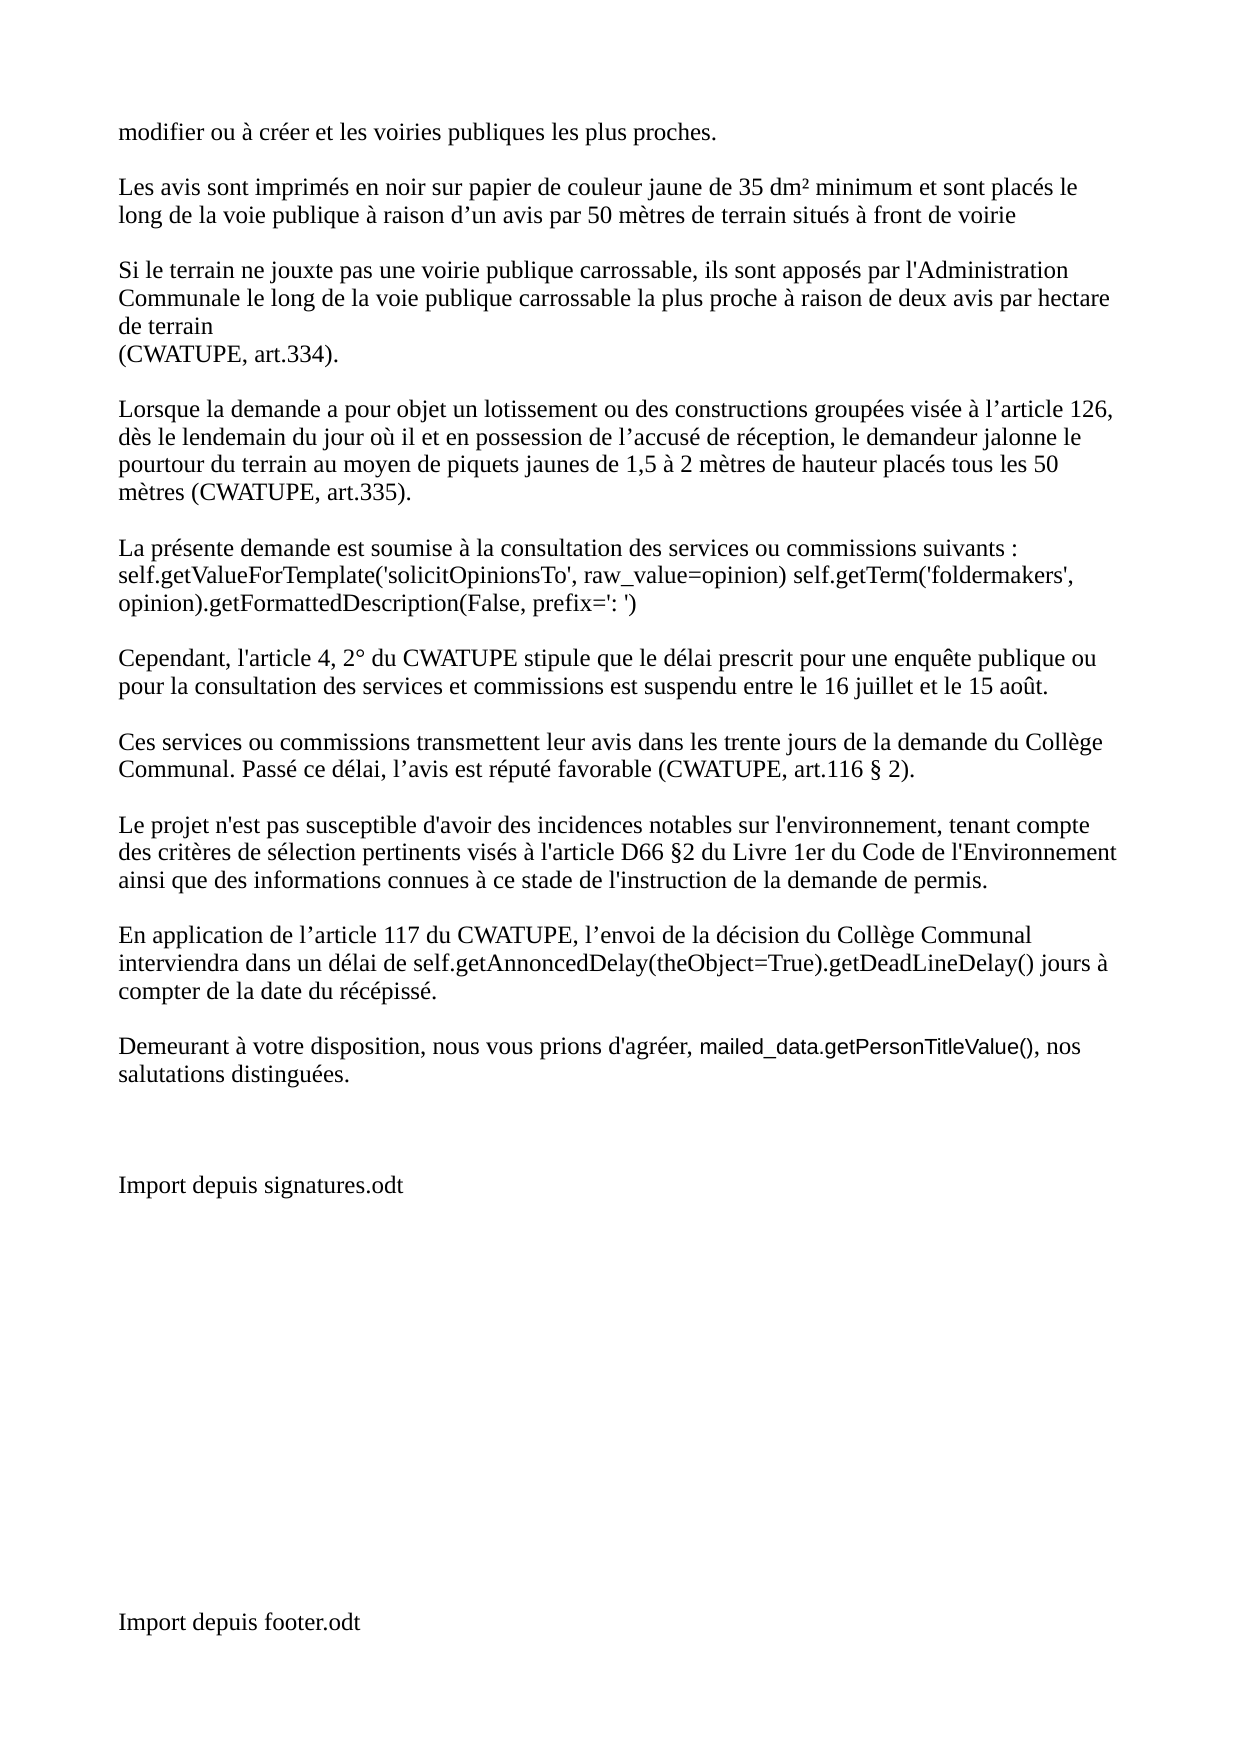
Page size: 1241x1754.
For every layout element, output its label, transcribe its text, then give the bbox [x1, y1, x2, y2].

text self.getValueForTemplate('solicitOpinionsTo', raw_value=opinion) self.getTerm('foldermakers', opinion).getFormattedDescription(False, prefix=': ') [118, 561, 1122, 617]
text En application de l’article 117 du CWATUPE, l’envoi de la décision du Collège Communal interviendra dans un délai de self.getAnnoncedDelay(theObject=True).getDeadLineDelay() jours à compter de la date du récépissé. [118, 922, 1122, 1005]
text Cependant, l'article 4, 2° du CWATUPE stipule que le délai prescrit pour une enquête publique ou pour la consultation des services et commissions est suspendu entre le 16 juillet et le 15 août. [118, 617, 1122, 700]
text La présente demande est soumise à la consultation des services ou commissions suivants : [118, 506, 1122, 561]
text Import depuis signatures.odt [118, 1171, 1122, 1199]
text Ces services ou commissions transmettent leur avis dans les trente jours de la demande du Collège Communal. Passé ce délai, l’avis est réputé favorable (CWATUPE, art.116 § 2). [118, 700, 1122, 783]
text Demeurant à votre disposition, nous vous prions d'agréer, mailed_data.getPersonTitleValue(), nos salutations distinguées. [118, 1032, 1122, 1088]
table_header modifier ou à créer et les voiries publiques les plus proches. Les avis sont imprimés en noir sur papier de couleur jaune de 35 dm² minimum et sont placés le long de la voie publique à raison d’un avis par 50 mètres de terrain situés à front de voirie Si le terrain ne jouxte pas une voirie publique carrossable, ils sont apposés par l'Administration Communale le long de la voie publique carrossable la plus proche à raison de deux avis par hectare de terrain (CWATUPE, art.334). Lorsque la demande a pour objet un lotissement ou des constructions groupées visée à l’article 126, dès le lendemain du jour où il et en possession de l’accusé de réception, le demandeur jalonne le pourtour du terrain au moyen de piquets jaunes de 1,5 à 2 mètres de hauteur placés tous les 50 mètres (CWATUPE, art.335). [118, 118, 1122, 506]
text Le projet n'est pas susceptible d'avoir des incidences notables sur l'environnement, tenant compte des critères de sélection pertinents visés à l'article D66 §2 du Livre 1er du Code de l'Environnement ainsi que des informations connues à ce stade de l'instruction de la demande de permis. [118, 811, 1122, 894]
